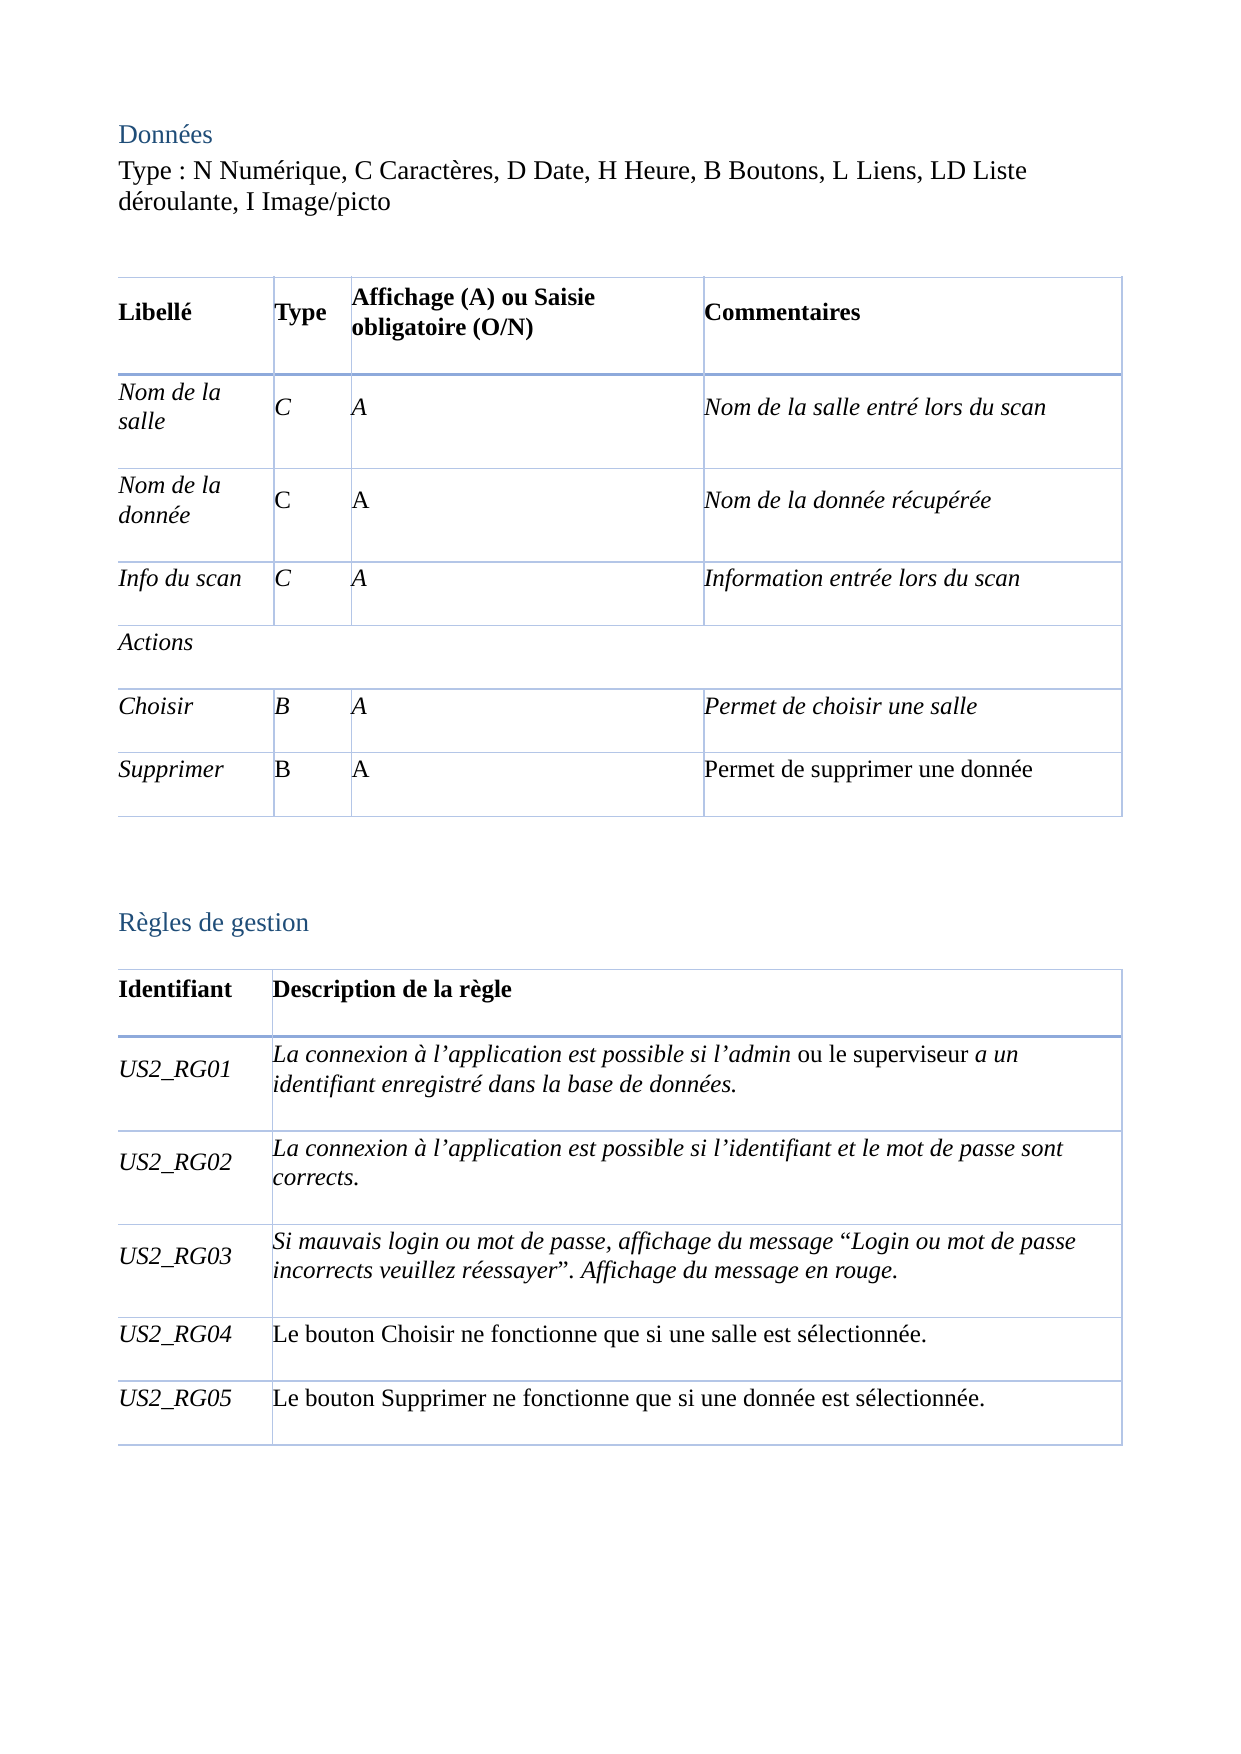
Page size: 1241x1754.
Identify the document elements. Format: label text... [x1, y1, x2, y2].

table_cell B [275, 753, 351, 816]
table_cell US2_RG01 [118, 1038, 272, 1130]
table_cell A [352, 753, 703, 816]
text Règles de gestion [118, 906, 1122, 937]
table_header Commentaires [705, 278, 1121, 373]
table_cell Permet de supprimer une donnée [705, 753, 1121, 816]
table_cell US2_RG02 [118, 1132, 272, 1223]
table_cell Nom de la donnée récupérée [705, 469, 1121, 561]
table_cell Information entrée lors du scan [705, 563, 1121, 624]
table_cell C [275, 469, 351, 561]
table_cell Permet de choisir une salle [705, 690, 1121, 752]
table_cell Le bouton Choisir ne fonctionne que si une salle est sélectionnée. [273, 1318, 1121, 1380]
table_cell US2_RG04 [118, 1318, 272, 1380]
table_cell Choisir [118, 690, 273, 752]
table_cell Actions [118, 626, 1121, 688]
table_cell US2_RG03 [118, 1225, 272, 1317]
text Données [118, 118, 1122, 149]
table_cell Le bouton Supprimer ne fonctionne que si une donnée est sélectionnée. [273, 1382, 1121, 1444]
table_cell A [352, 563, 703, 624]
table_cell Si mauvais login ou mot de passe, affichage du message “Login ou mot de passe incorrects veuillez réessayer”. Affichage du message en rouge. [273, 1225, 1121, 1317]
table_cell B [275, 690, 351, 752]
table_header Libellé [118, 278, 273, 373]
text Type : N Numérique, C Caractères, D Date, H Heure, B Boutons, L Liens, LD Liste déroulante, I Image/picto [118, 154, 1122, 216]
table_cell La connexion à l’application est possible si l’identifiant et le mot de passe sont corrects. [273, 1132, 1121, 1223]
table_cell A [352, 376, 703, 468]
table_header Affichage (A) ou Saisie obligatoire (O/N) [352, 278, 703, 373]
table_cell La connexion à l’application est possible si l’admin ou le superviseur a un identifiant enregistré dans la base de données. [273, 1038, 1121, 1130]
table_cell Nom de la donnée [118, 469, 273, 561]
table_cell Nom de la salle entré lors du scan [705, 376, 1121, 468]
table_cell C [275, 563, 351, 624]
table_cell Supprimer [118, 753, 273, 816]
table_cell A [352, 469, 703, 561]
table_cell US2_RG05 [118, 1382, 272, 1444]
table_header Description de la règle [273, 970, 1121, 1035]
table_cell C [275, 376, 351, 468]
table_cell A [352, 690, 703, 752]
table_header Type [275, 278, 351, 373]
table_cell Nom de la salle [118, 376, 273, 468]
table_header Identifiant [118, 970, 272, 1035]
table_cell Info du scan [118, 563, 273, 624]
